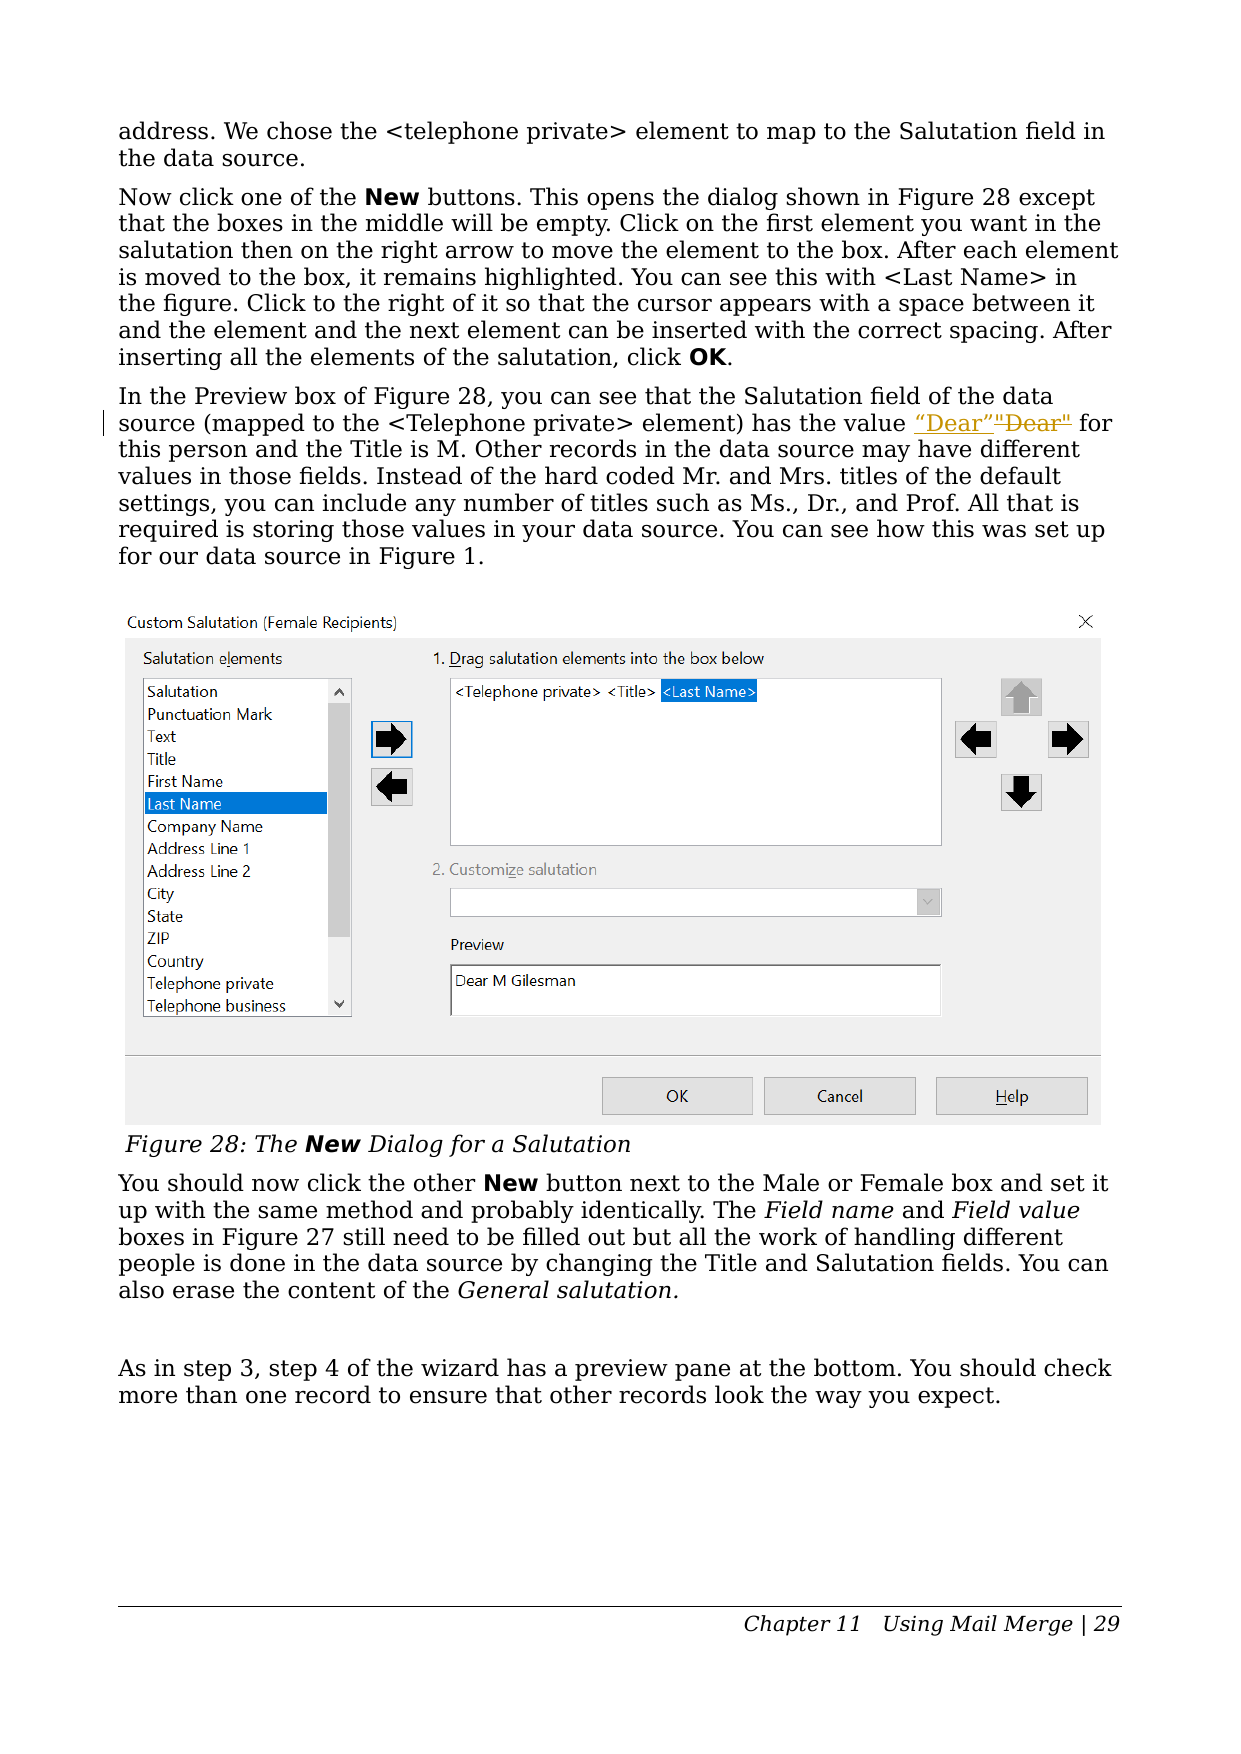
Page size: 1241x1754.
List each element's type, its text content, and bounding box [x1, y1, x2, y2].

text In the Preview box of Figure 28, you can see that the Salutation field of the data source (mapped to the <Telephone private> element) has the value “Dear” for this person and the Title is M. Other records in the data source may have different values in those fields. Instead of the hard coded Mr. and Mrs. titles of the default settings, you can include any number of titles such as Ms., Dr., and Prof. All that is required is storing those values in your data source. You can see how this was set up for our data source in Figure 1. [118, 383, 1122, 570]
text Figure 28: The New Dialog for a Salutation [125, 1131, 1101, 1158]
picture [125, 608, 1101, 1125]
text address. We chose the <telephone private> element to map to the Salutation field in the data source. [118, 118, 1122, 171]
text As in step 3, step 4 of the wizard has a preview pane at the bottom. You should check more than one record to ensure that other records look the way you expect. [118, 1356, 1122, 1409]
text Now click one of the New buttons. This opens the dialog shown in Figure 28 except that the boxes in the middle will be empty. Click on the first element you want in the salutation then on the right arrow to move the element to the box. After each element is moved to the box, it remains highlighted. You can see this with <Last Name> in the figure. Click to the right of it so that the cursor appears with a space between it and the element and the next element can be inserted with the correct spacing. After inserting all the elements of the salutation, click OK. [118, 184, 1122, 371]
text You should now click the other New button next to the Male or Female box and set it up with the same method and probably identically. The Field name and Field value boxes in Figure 27 still need to be filled out but all the work of handling different people is done in the data source by changing the Title and Salutation fields. You can also erase the content of the General salutation. [118, 1171, 1122, 1304]
